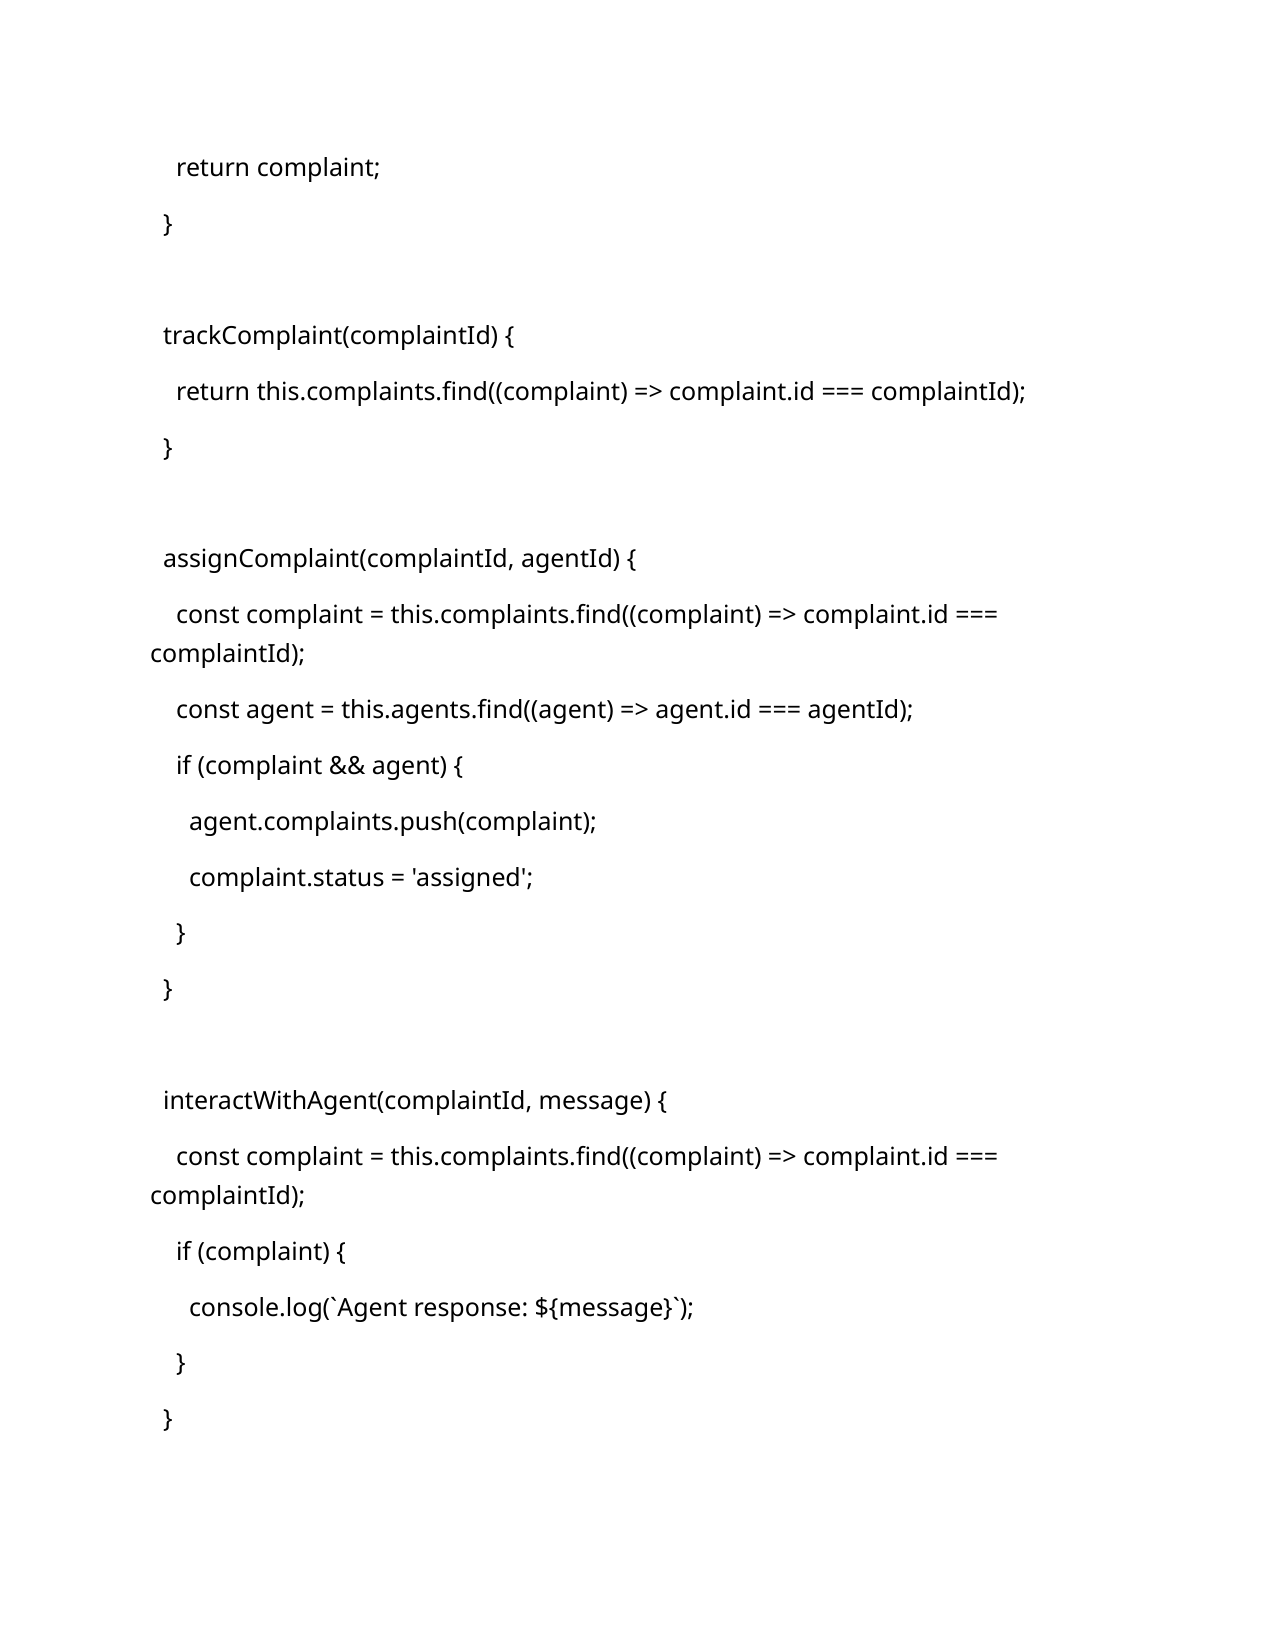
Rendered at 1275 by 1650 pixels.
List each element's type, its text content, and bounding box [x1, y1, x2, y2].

text return complaint; [150, 150, 1125, 184]
text agent.complaints.push(complaint); [150, 803, 1125, 837]
text } [150, 429, 1125, 463]
text console.log(`Agent response: ${message}`); [150, 1289, 1125, 1323]
text } [150, 1345, 1125, 1379]
text complaint.status = 'assigned'; [150, 859, 1125, 893]
text interactWithAgent(complaintId, message) { [150, 1082, 1125, 1117]
text trackComplaint(complaintId) { [150, 317, 1125, 352]
text if (complaint) { [150, 1233, 1125, 1267]
text const agent = this.agents.find((agent) => agent.id === agentId); [150, 692, 1125, 726]
text } [150, 206, 1125, 240]
text } [150, 915, 1125, 949]
text } [150, 1401, 1125, 1435]
text return this.complaints.find((complaint) => complaint.id === complaintId); [150, 373, 1125, 407]
text assignComplaint(complaintId, agentId) { [150, 541, 1125, 575]
text if (complaint && agent) { [150, 747, 1125, 782]
text const complaint = this.complaints.find((complaint) => complaint.id === complaintId); [150, 597, 1125, 670]
text } [150, 971, 1125, 1005]
text const complaint = this.complaints.find((complaint) => complaint.id === complaintId); [150, 1138, 1125, 1212]
